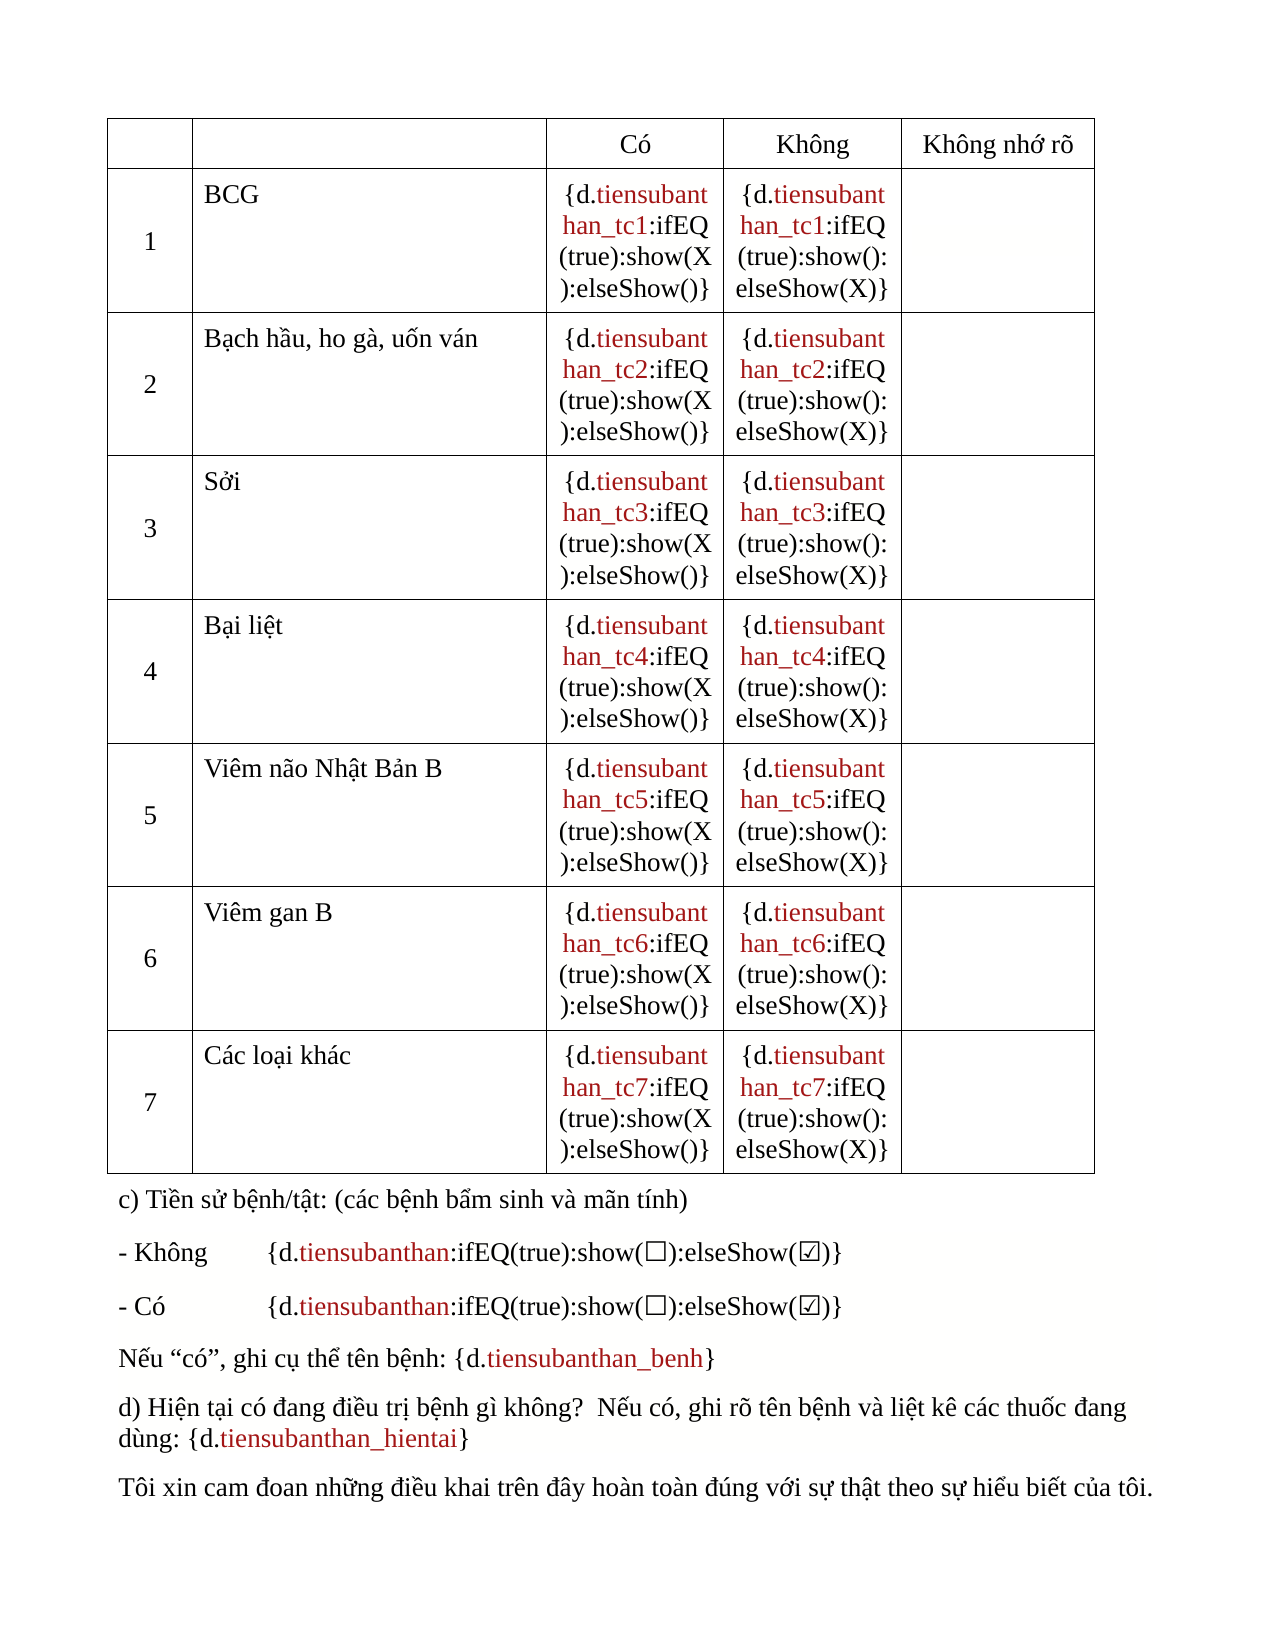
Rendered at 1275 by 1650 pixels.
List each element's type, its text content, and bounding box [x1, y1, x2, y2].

table_cell 1 [108, 169, 192, 312]
table_cell {d.tiensubanthan_tc6:ifEQ(true):show():elseShow(X)} [724, 887, 901, 1029]
table_cell Các loại khác [193, 1031, 546, 1173]
table_header [108, 119, 192, 168]
table_cell Bạch hầu, ho gà, uốn ván [193, 313, 546, 455]
table_cell [902, 313, 1094, 455]
table_cell 4 [108, 600, 192, 742]
table_cell {d.tiensubanthan_tc3:ifEQ(true):show():elseShow(X)} [724, 456, 901, 599]
table_cell {d.tiensubanthan_tc7:ifEQ(true):show(X):elseShow()} [547, 1031, 723, 1173]
text - Không {d.tiensubanthan:ifEQ(true):show(☐):elseShow(☑)} [118, 1232, 1157, 1269]
table_cell 2 [108, 313, 192, 455]
table_cell {d.tiensubanthan_tc4:ifEQ(true):show(X):elseShow()} [547, 600, 723, 742]
table_cell Không [724, 119, 901, 168]
table_cell Có [547, 119, 723, 168]
table_cell [902, 887, 1094, 1029]
table_cell [902, 600, 1094, 742]
table_cell [902, 1031, 1094, 1173]
text - Có {d.tiensubanthan:ifEQ(true):show(☐):elseShow(☑)} [118, 1287, 1157, 1324]
text Nếu “có”, ghi cụ thể tên bệnh: {d.tiensubanthan_benh} [118, 1342, 1157, 1373]
table_cell [902, 744, 1094, 886]
table_cell {d.tiensubanthan_tc1:ifEQ(true):show(X):elseShow()} [547, 169, 723, 312]
table_cell 3 [108, 456, 192, 599]
table_cell {d.tiensubanthan_tc2:ifEQ(true):show(X):elseShow()} [547, 313, 723, 455]
table_cell {d.tiensubanthan_tc3:ifEQ(true):show(X):elseShow()} [547, 456, 723, 599]
table_cell 7 [108, 1031, 192, 1173]
table_cell {d.tiensubanthan_tc2:ifEQ(true):show():elseShow(X)} [724, 313, 901, 455]
text d) Hiện tại có đang điều trị bệnh gì không? Nếu có, ghi rõ tên bệnh và liệt kê các thuốc đang dùng: {d.tiensubanthan_hientai} [118, 1391, 1157, 1453]
table_cell Bại liệt [193, 600, 546, 742]
table_cell [902, 169, 1094, 312]
table_cell {d.tiensubanthan_tc5:ifEQ(true):show(X):elseShow()} [547, 744, 723, 886]
table_header [193, 119, 546, 168]
table_cell [902, 456, 1094, 599]
table_cell 6 [108, 887, 192, 1029]
table_cell Sởi [193, 456, 546, 599]
table_cell {d.tiensubanthan_tc1:ifEQ(true):show():elseShow(X)} [724, 169, 901, 312]
table_cell Không nhớ rõ [902, 119, 1094, 168]
table_cell {d.tiensubanthan_tc7:ifEQ(true):show():elseShow(X)} [724, 1031, 901, 1173]
table_cell Viêm gan B [193, 887, 546, 1029]
text Tôi xin cam đoan những điều khai trên đây hoàn toàn đúng với sự thật theo sự hiểu biết của tôi. [118, 1471, 1157, 1502]
text c) Tiền sử bệnh/tật: (các bệnh bẩm sinh và mãn tính) [118, 1183, 1157, 1214]
table_cell {d.tiensubanthan_tc4:ifEQ(true):show():elseShow(X)} [724, 600, 901, 742]
table_cell {d.tiensubanthan_tc5:ifEQ(true):show():elseShow(X)} [724, 744, 901, 886]
table_cell {d.tiensubanthan_tc6:ifEQ(true):show(X):elseShow()} [547, 887, 723, 1029]
table_cell Viêm não Nhật Bản B [193, 744, 546, 886]
table_cell BCG [193, 169, 546, 312]
table_cell 5 [108, 744, 192, 886]
